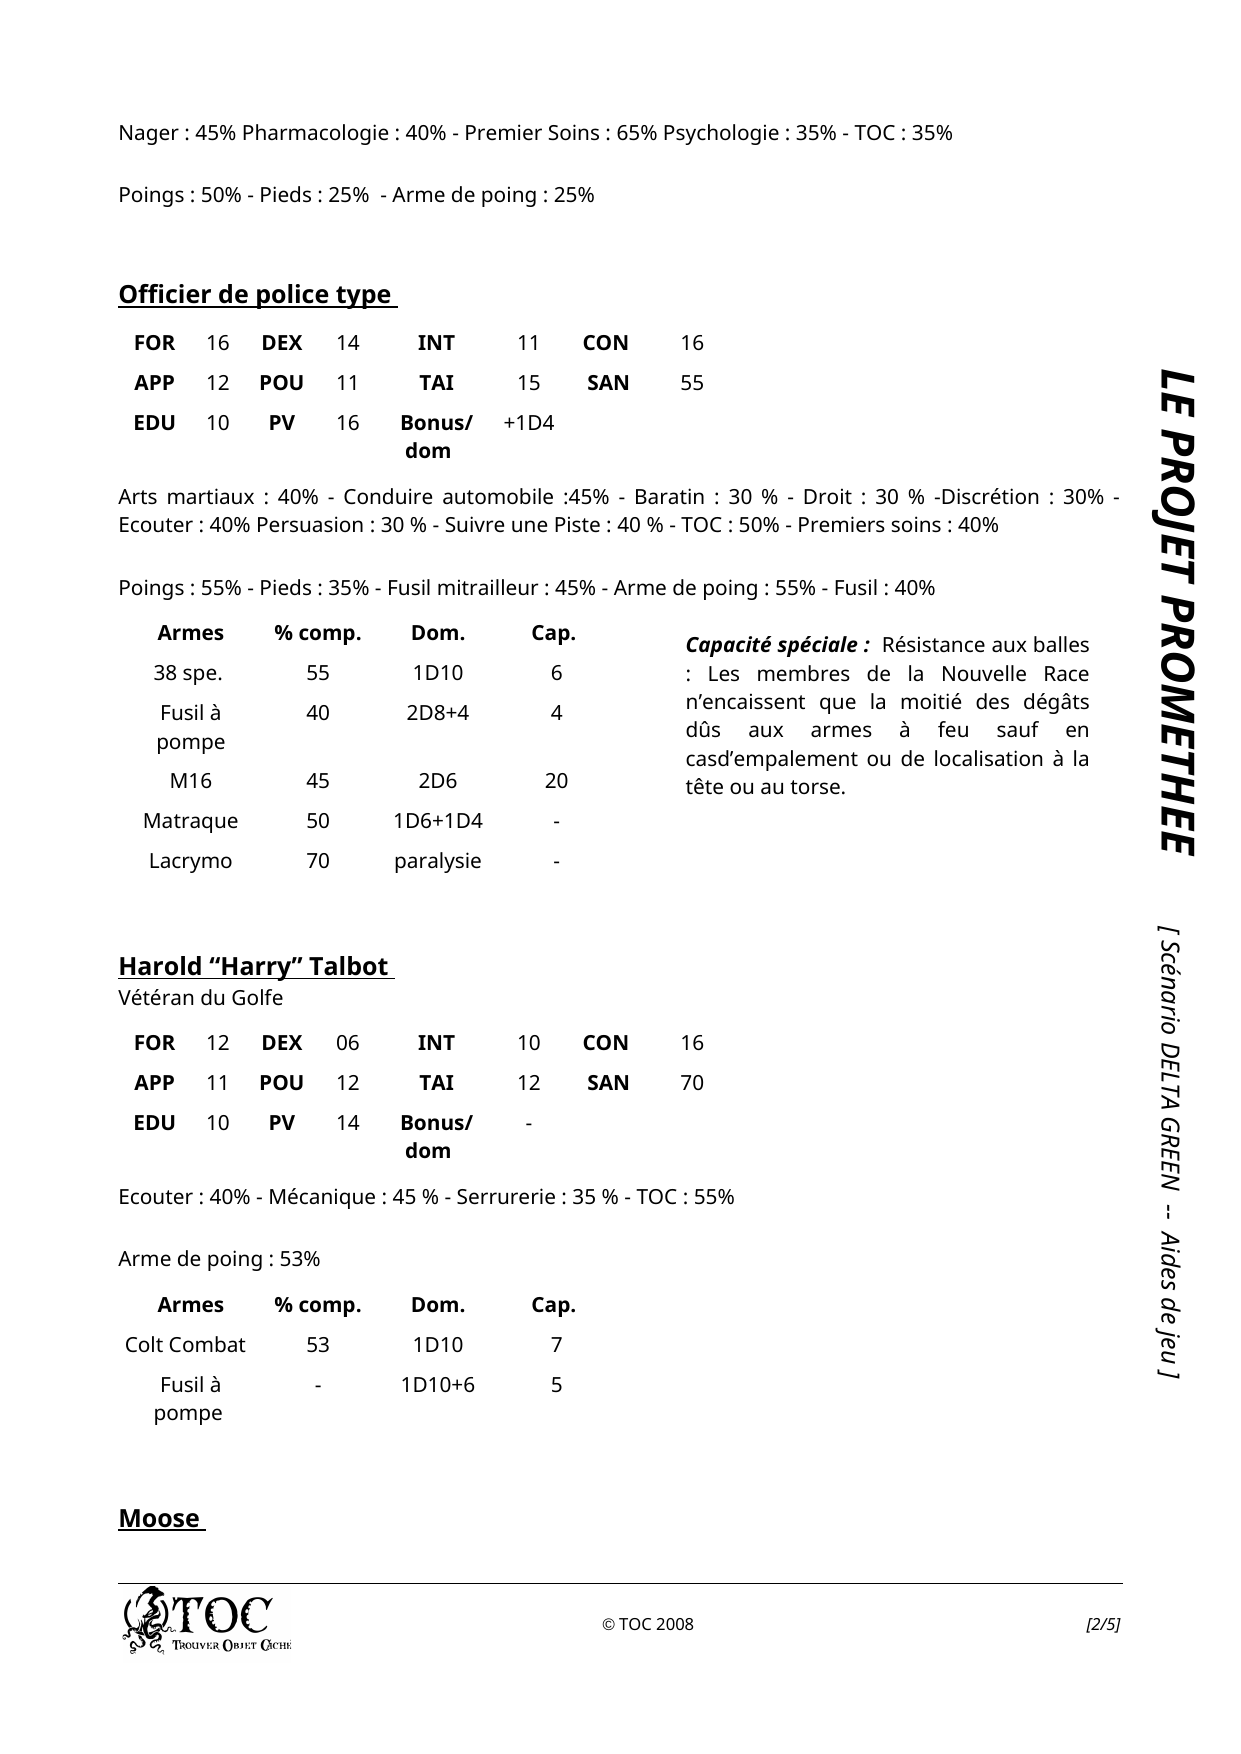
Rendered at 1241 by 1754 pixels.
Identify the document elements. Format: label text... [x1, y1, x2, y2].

table_header 12 [191, 1023, 245, 1062]
table_header FOR [118, 1023, 191, 1062]
table_header CON [561, 1023, 655, 1062]
table_cell SAN [561, 363, 655, 402]
table_header Cap. [503, 1284, 610, 1324]
text Moose [118, 1501, 1122, 1535]
table_header 06 [319, 1023, 377, 1062]
table_cell Bonus/dom [377, 403, 496, 471]
table_cell 45 [263, 761, 372, 801]
table_cell POU [245, 1063, 318, 1102]
text Arts martiaux : 40% - Conduire automobile :45% - Baratin : 30 % - Droit : 30 % -Discrétion : 30% - Ecouter : 40% Persuasion : 30 % - Suivre une Piste : 40 % - TOC : 50% - Premiers soins : 40% [118, 482, 1122, 539]
table_cell 2D8+4 [373, 693, 503, 761]
table_cell 70 [655, 1063, 729, 1102]
table_header Armes [118, 1284, 263, 1324]
table_cell EDU [118, 1103, 191, 1171]
table_cell 14 [319, 1103, 377, 1171]
table_cell 4 [503, 693, 610, 761]
table_cell 38 spe. [118, 653, 263, 693]
table_cell POU [245, 363, 318, 402]
table_cell 1D10 [373, 653, 503, 693]
table_cell APP [118, 363, 191, 402]
text - Nager : 45% Pharmacologie : 40% - Premier Soins : 65% Psychologie : 35% - TOC : 35% [118, 118, 1122, 147]
table_cell [561, 403, 655, 471]
table_cell 16 [319, 403, 377, 471]
table_cell 53 [263, 1324, 372, 1364]
table_cell PV [245, 1103, 318, 1171]
table_cell M16 [118, 761, 263, 801]
table_cell 11 [319, 363, 377, 402]
table_header 16 [655, 1023, 729, 1062]
table_header DEX [245, 323, 318, 362]
table_cell 50 [263, 801, 372, 841]
text Harold “Harry” Talbot [118, 949, 1122, 983]
text Arme de poing : 53% [118, 1244, 1122, 1273]
picture [122, 1586, 292, 1663]
text Ecouter : 40% - Mécanique : 45 % - Serrurerie : 35 % - TOC : 55% [118, 1182, 1122, 1211]
table_cell Colt Combat [118, 1324, 263, 1364]
table_header Armes [118, 613, 263, 653]
table_cell SAN [561, 1063, 655, 1102]
table_cell Lacrymo [118, 841, 263, 881]
table_cell 1D6+1D4 [373, 801, 503, 841]
table_header 14 [319, 323, 377, 362]
table_cell 70 [263, 841, 372, 881]
table_cell 15 [496, 363, 561, 402]
table_cell 10 [191, 1103, 245, 1171]
table_cell +1D4 [496, 403, 561, 471]
table_cell 2D6 [373, 761, 503, 801]
text Officier de police type [118, 277, 1122, 311]
table_header Cap. [503, 613, 610, 653]
table_header INT [377, 323, 496, 362]
table_header % comp. [263, 613, 372, 653]
table_header DEX [245, 1023, 318, 1062]
table_cell 55 [655, 363, 729, 402]
table_cell paralysie [373, 841, 503, 881]
table_cell 1D10 [373, 1324, 503, 1364]
table_cell [561, 1103, 655, 1171]
table_cell - [503, 801, 610, 841]
table_cell PV [245, 403, 318, 471]
text Poings : 55% - Pieds : 35% - Fusil mitrailleur : 45% - Arme de poing : 55% - Fusil : 40% [118, 573, 1122, 601]
table_cell TAI [377, 1063, 496, 1102]
table_cell - [263, 1364, 372, 1432]
table_cell Matraque [118, 801, 263, 841]
table_cell - [496, 1103, 561, 1171]
table_cell EDU [118, 403, 191, 471]
table_header 11 [496, 323, 561, 362]
table_header Dom. [373, 613, 503, 653]
table_header Dom. [373, 1284, 503, 1324]
table_cell Fusil à pompe [118, 1364, 263, 1432]
table_cell Bonus/dom [377, 1103, 496, 1171]
table_cell [655, 403, 729, 471]
table_cell 55 [263, 653, 372, 693]
table_header CON [561, 323, 655, 362]
table_cell 1D10+6 [373, 1364, 503, 1432]
table_header 16 [191, 323, 245, 362]
table_cell 12 [496, 1063, 561, 1102]
table_cell 5 [503, 1364, 610, 1432]
table_cell 40 [263, 693, 372, 761]
text Vétéran du Golfe [118, 983, 1122, 1011]
table_cell 11 [191, 1063, 245, 1102]
table_cell [655, 1103, 729, 1171]
table_header INT [377, 1023, 496, 1062]
text Poings : 50% - Pieds : 25% - Arme de poing : 25% [118, 181, 1122, 209]
table_cell 12 [191, 363, 245, 402]
table_cell APP [118, 1063, 191, 1102]
table_cell 6 [503, 653, 610, 693]
table_cell Fusil à pompe [118, 693, 263, 761]
table_header 10 [496, 1023, 561, 1062]
table_cell 7 [503, 1324, 610, 1364]
table_cell 10 [191, 403, 245, 471]
table_header 16 [655, 323, 729, 362]
table_header % comp. [263, 1284, 372, 1324]
table_header FOR [118, 323, 191, 362]
table_cell - [503, 841, 610, 881]
table_cell 20 [503, 761, 610, 801]
table_cell 12 [319, 1063, 377, 1102]
table_cell TAI [377, 363, 496, 402]
